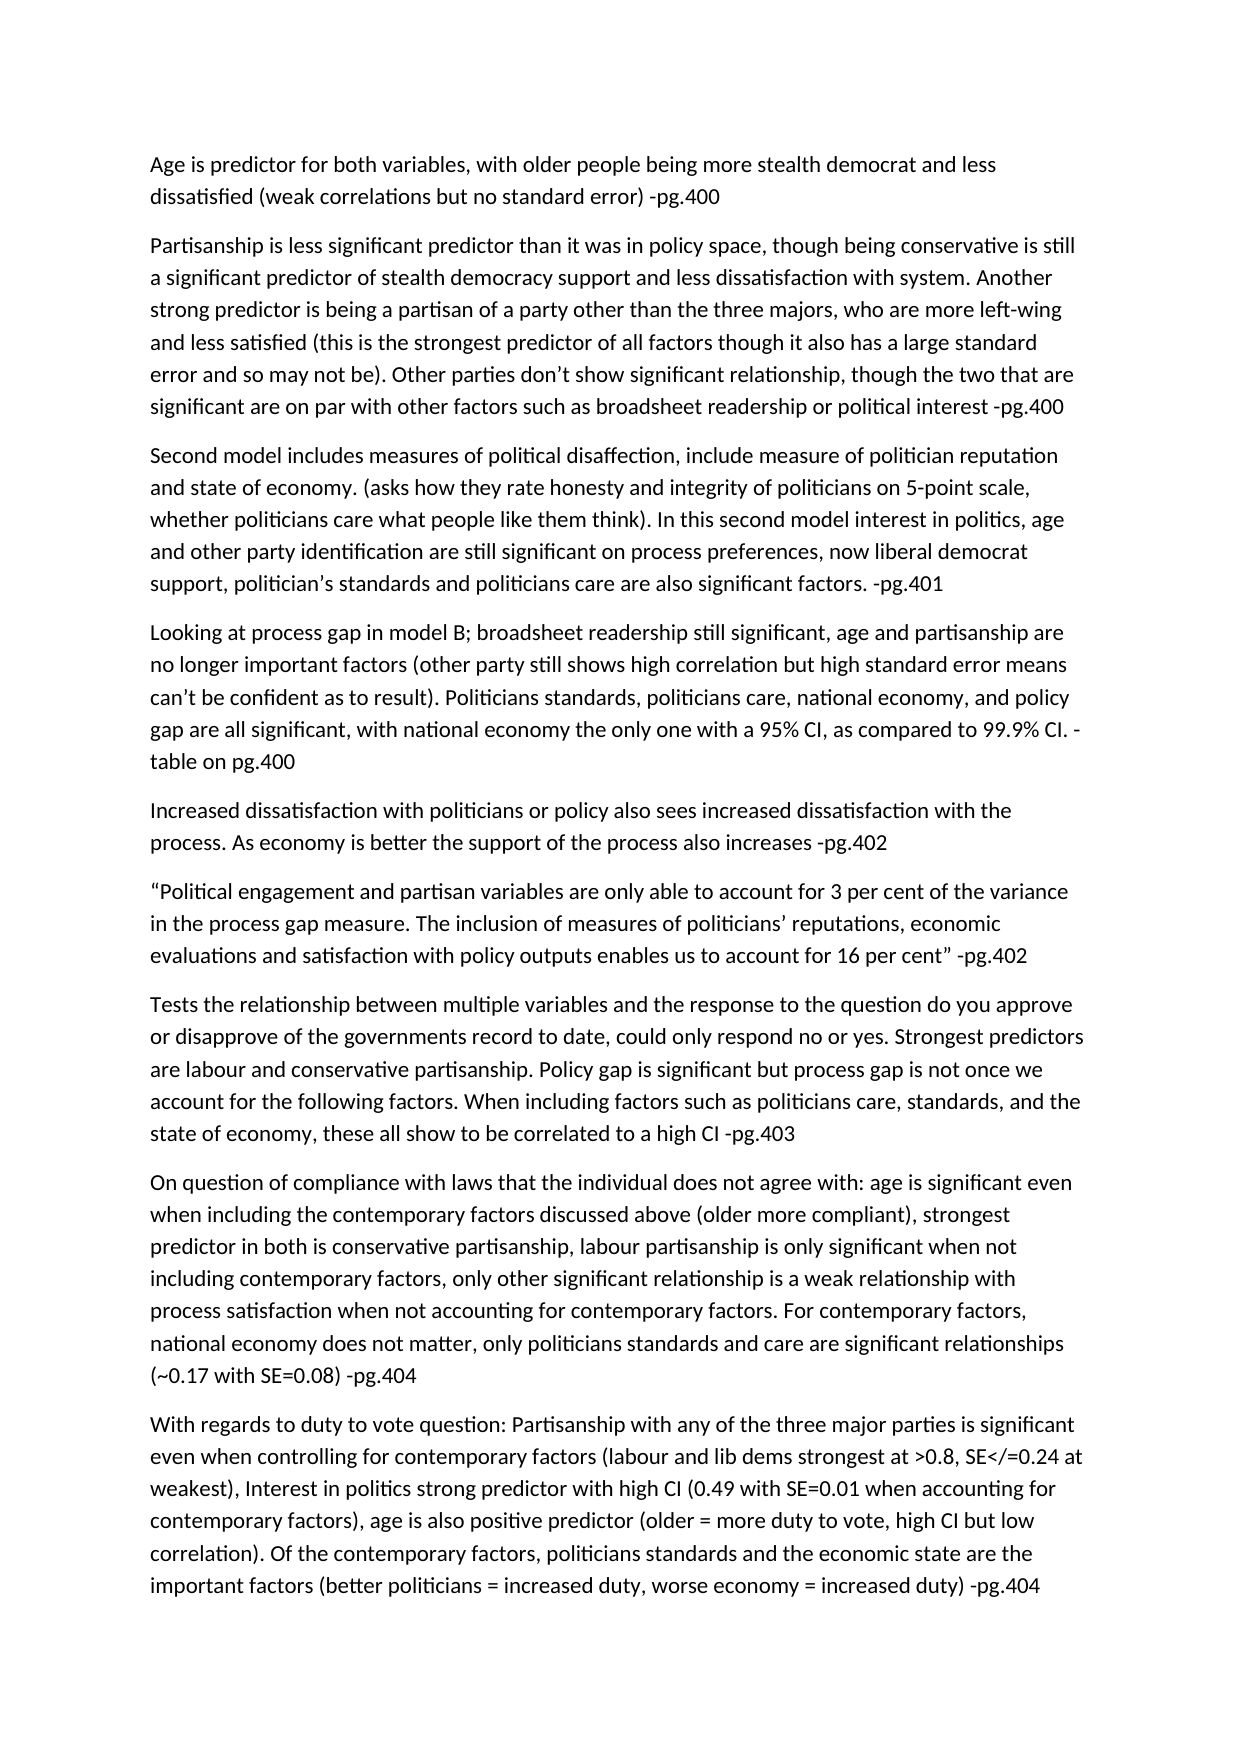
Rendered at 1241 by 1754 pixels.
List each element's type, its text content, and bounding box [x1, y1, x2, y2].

text Partisanship is less significant predictor than it was in policy space, though being conservative is still a significant predictor of stealth democracy support and less dissatisfaction with system. Another strong predictor is being a partisan of a party other than the three majors, who are more left-wing and less satisfied (this is the strongest predictor of all factors though it also has a large standard error and so may not be). Other parties don’t show significant relationship, though the two that are significant are on par with other factors such as broadsheet readership or political interest -pg.400 [150, 231, 1090, 420]
text Tests the relationship between multiple variables and the response to the question do you approve or disapprove of the governments record to date, could only respond no or yes. Strongest predictors are labour and conservative partisanship. Policy gap is significant but process gap is not once we account for the following factors. When including factors such as politicians care, standards, and the state of economy, these all show to be correlated to a high CI -pg.403 [150, 990, 1090, 1147]
text On question of compliance with laws that the individual does not agree with: age is significant even when including the contemporary factors discussed above (older more compliant), strongest predictor in both is conservative partisanship, labour partisanship is only significant when not including contemporary factors, only other significant relationship is a weak relationship with process satisfaction when not accounting for contemporary factors. For contemporary factors, national economy does not matter, only politicians standards and care are significant relationships (~0.17 with SE=0.08) -pg.404 [150, 1168, 1090, 1389]
text With regards to duty to vote question: Partisanship with any of the three major parties is significant even when controlling for contemporary factors (labour and lib dems strongest at >0.8, SE</=0.24 at weakest), Interest in politics strong predictor with high CI (0.49 with SE=0.01 when accounting for contemporary factors), age is also positive predictor (older = more duty to vote, high CI but low correlation). Of the contemporary factors, politicians standards and the economic state are the important factors (better politicians = increased duty, worse economy = increased duty) -pg.404 [150, 1410, 1090, 1599]
text Increased dissatisfaction with politicians or policy also sees increased dissatisfaction with the process. As economy is better the support of the process also increases -pg.402 [150, 796, 1090, 856]
text Looking at process gap in model B; broadsheet readership still significant, age and partisanship are no longer important factors (other party still shows high correlation but high standard error means can’t be confident as to result). Politicians standards, politicians care, national economy, and policy gap are all significant, with national economy the only one with a 95% CI, as compared to 99.9% CI. -table on pg.400 [150, 618, 1090, 775]
text Second model includes measures of political disaffection, include measure of politician reputation and state of economy. (asks how they rate honesty and integrity of politicians on 5-point scale, whether politicians care what people like them think). In this second model interest in politics, age and other party identification are still significant on process preferences, now liberal democrat support, politician’s standards and politicians care are also significant factors. -pg.401 [150, 441, 1090, 598]
text “Political engagement and partisan variables are only able to account for 3 per cent of the variance in the process gap measure. The inclusion of measures of politicians’ reputations, economic evaluations and satisfaction with policy outputs enables us to account for 16 per cent” -pg.402 [150, 877, 1090, 969]
text Age is predictor for both variables, with older people being more stealth democrat and less dissatisfied (weak correlations but no standard error) -pg.400 [150, 150, 1090, 210]
